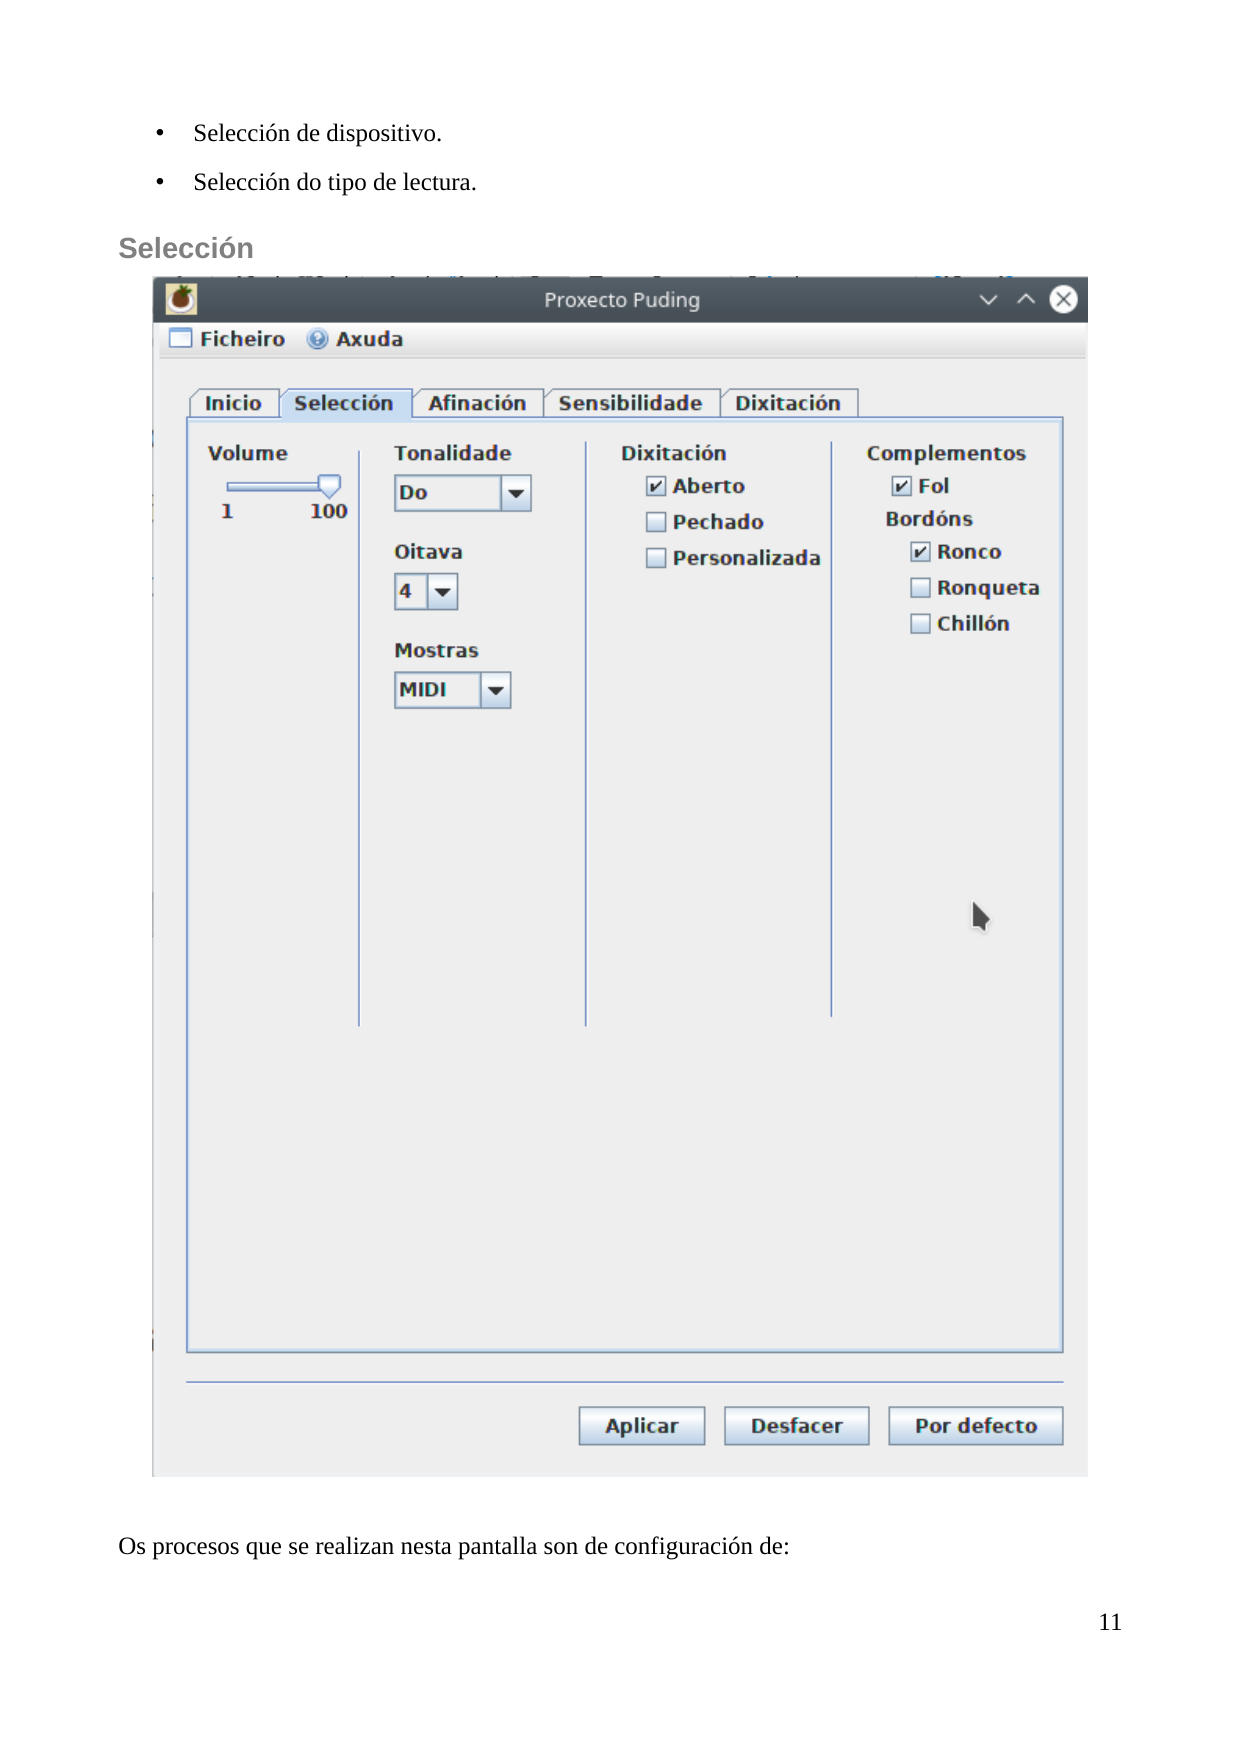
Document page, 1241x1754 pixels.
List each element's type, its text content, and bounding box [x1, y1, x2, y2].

subtitle Selección [118, 231, 1122, 264]
picture [152, 276, 1088, 1477]
list Selección de dispositivo. [156, 118, 1122, 147]
text Os procesos que se realizan nesta pantalla son de configuración de: [118, 1531, 1122, 1560]
list Selección do tipo de lectura. [156, 167, 1122, 196]
